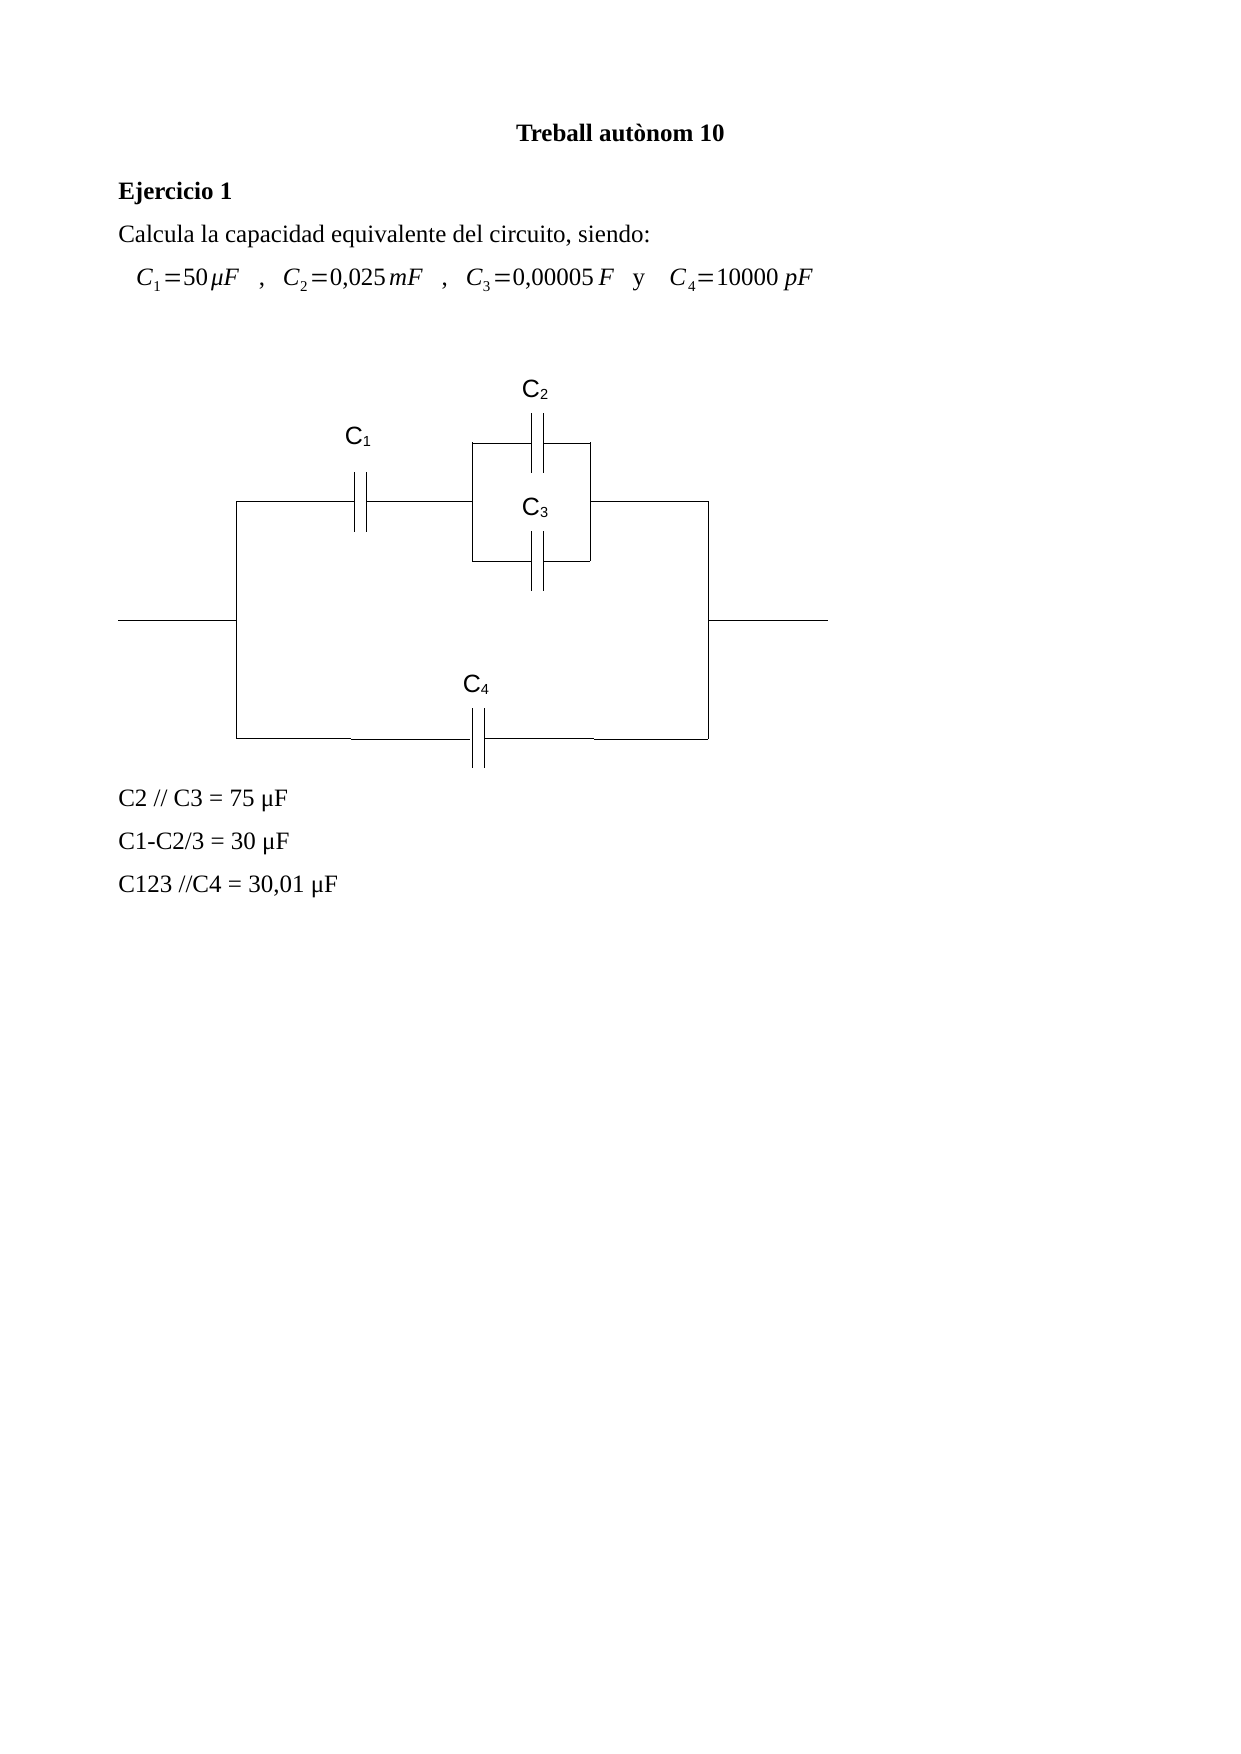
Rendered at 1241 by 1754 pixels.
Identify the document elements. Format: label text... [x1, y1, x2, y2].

text Treball autònom 10 [118, 118, 1122, 147]
text Calcula la capacidad equivalente del circuito, siendo: [118, 219, 1122, 248]
text ,,y [118, 262, 1122, 294]
text C1-C2/3 = 30 μF [118, 826, 1122, 855]
text C123 //C4 = 30,01 μF [118, 869, 1122, 898]
text C2 // C3 = 75 μF [118, 783, 1122, 812]
text Ejercicio 1 [118, 176, 1122, 204]
